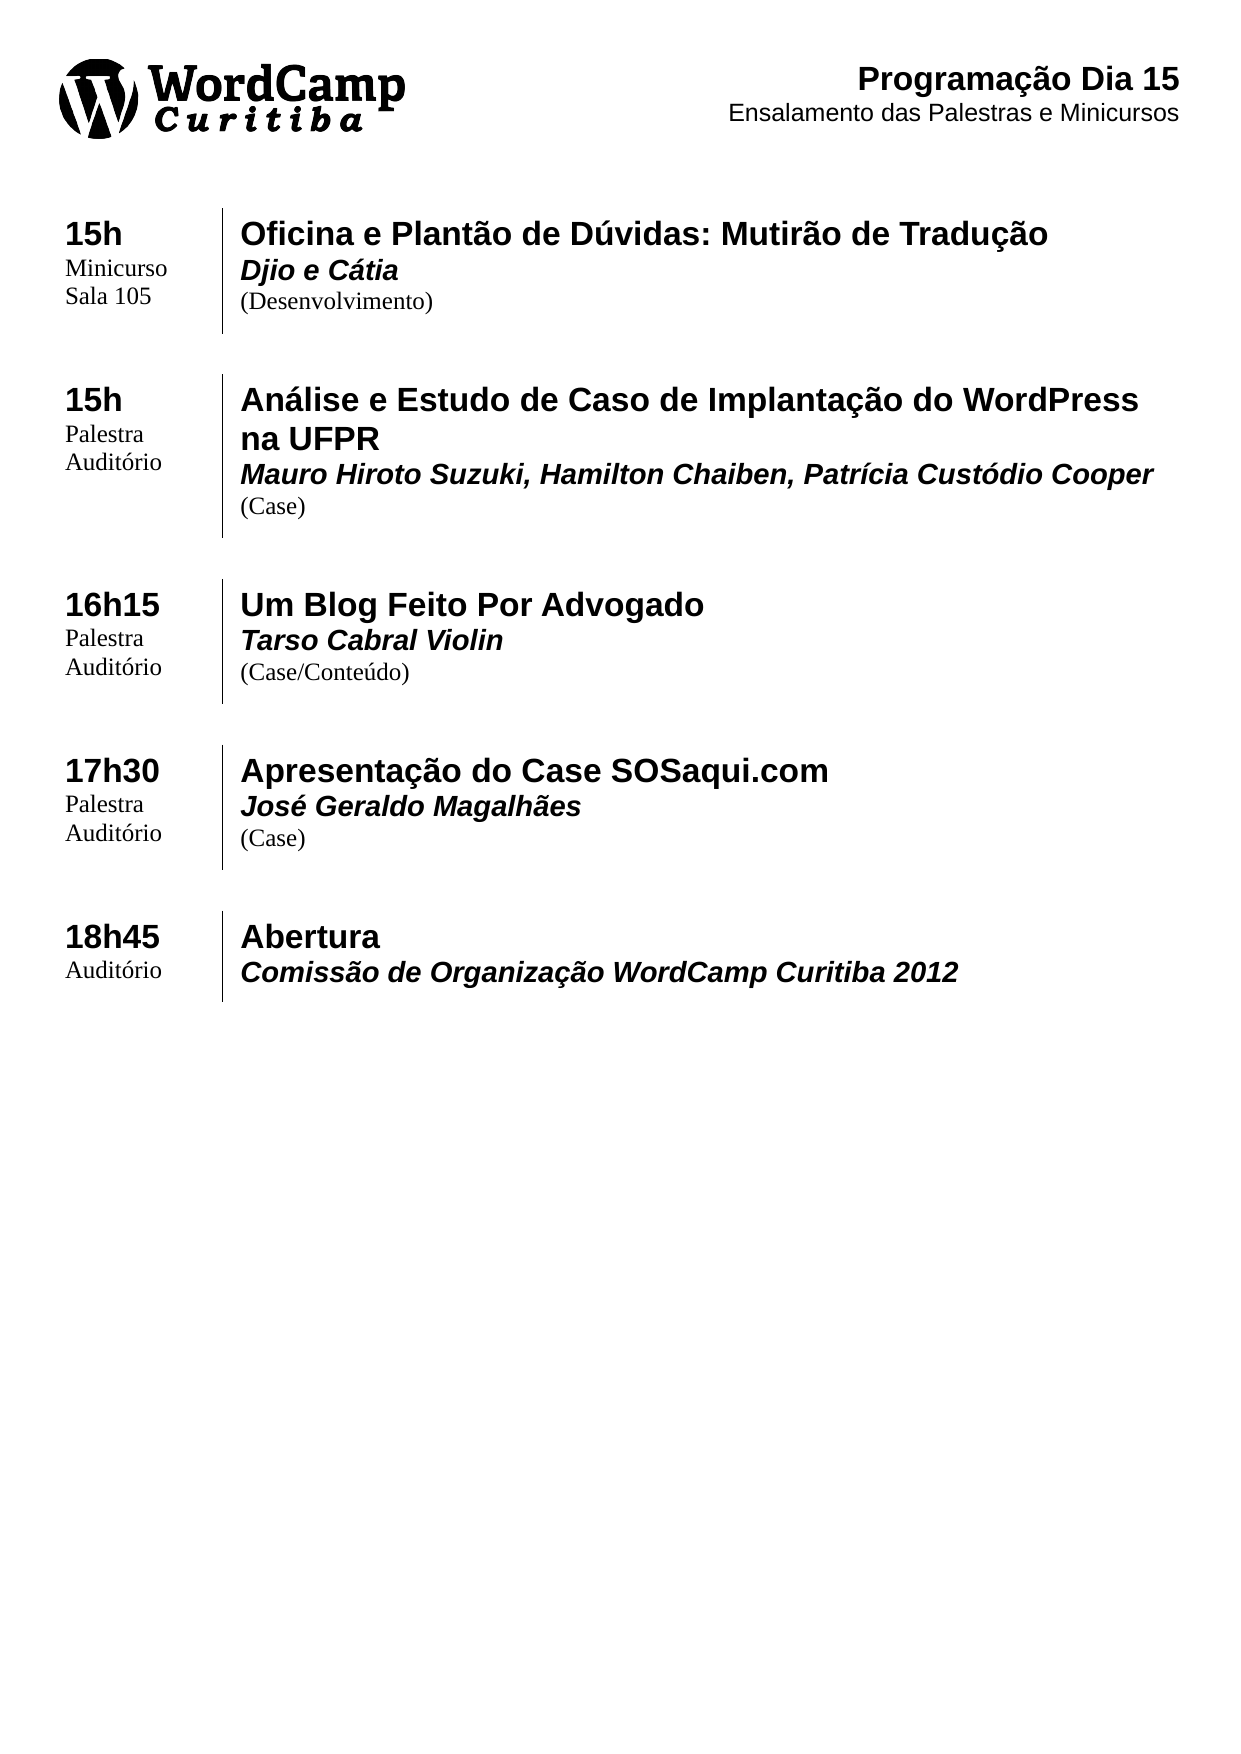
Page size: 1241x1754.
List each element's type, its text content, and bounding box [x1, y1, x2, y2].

table_cell 16h15 Palestra Auditório [59, 579, 222, 704]
table_cell [223, 1002, 1181, 1043]
table_cell 17h30 Palestra Auditório [59, 745, 222, 870]
table_cell Abertura Comissão de Organização WordCamp Curitiba 2012 [223, 911, 1181, 1002]
table_cell Apresentação do Case SOSaqui.com José Geraldo Magalhães (Case) [223, 745, 1181, 870]
table_cell Um Blog Feito Por Advogado Tarso Cabral Violin (Case/Conteúdo) [223, 579, 1181, 704]
table_header Oficina e Plantão de Dúvidas: Mutirão de Tradução Djio e Cátia (Desenvolvimento) [223, 208, 1181, 333]
table_cell [223, 870, 1181, 911]
table_header 15h Minicurso Sala 105 [59, 208, 222, 333]
table_cell [59, 334, 222, 374]
picture [59, 59, 405, 139]
table_cell [59, 1002, 222, 1043]
table_cell [223, 704, 1181, 744]
table_cell Análise e Estudo de Caso de Implantação do WordPress na UFPR Mauro Hiroto Suzuki, Hamilton Chaiben, Patrícia Custódio Cooper (Case) [223, 374, 1181, 538]
table_cell [59, 704, 222, 744]
table_cell [223, 538, 1181, 579]
table_cell [59, 538, 222, 579]
table_cell [223, 334, 1181, 374]
table_cell [59, 870, 222, 911]
table_cell 18h45 Auditório [59, 911, 222, 1002]
table_cell 15h Palestra Auditório [59, 374, 222, 538]
